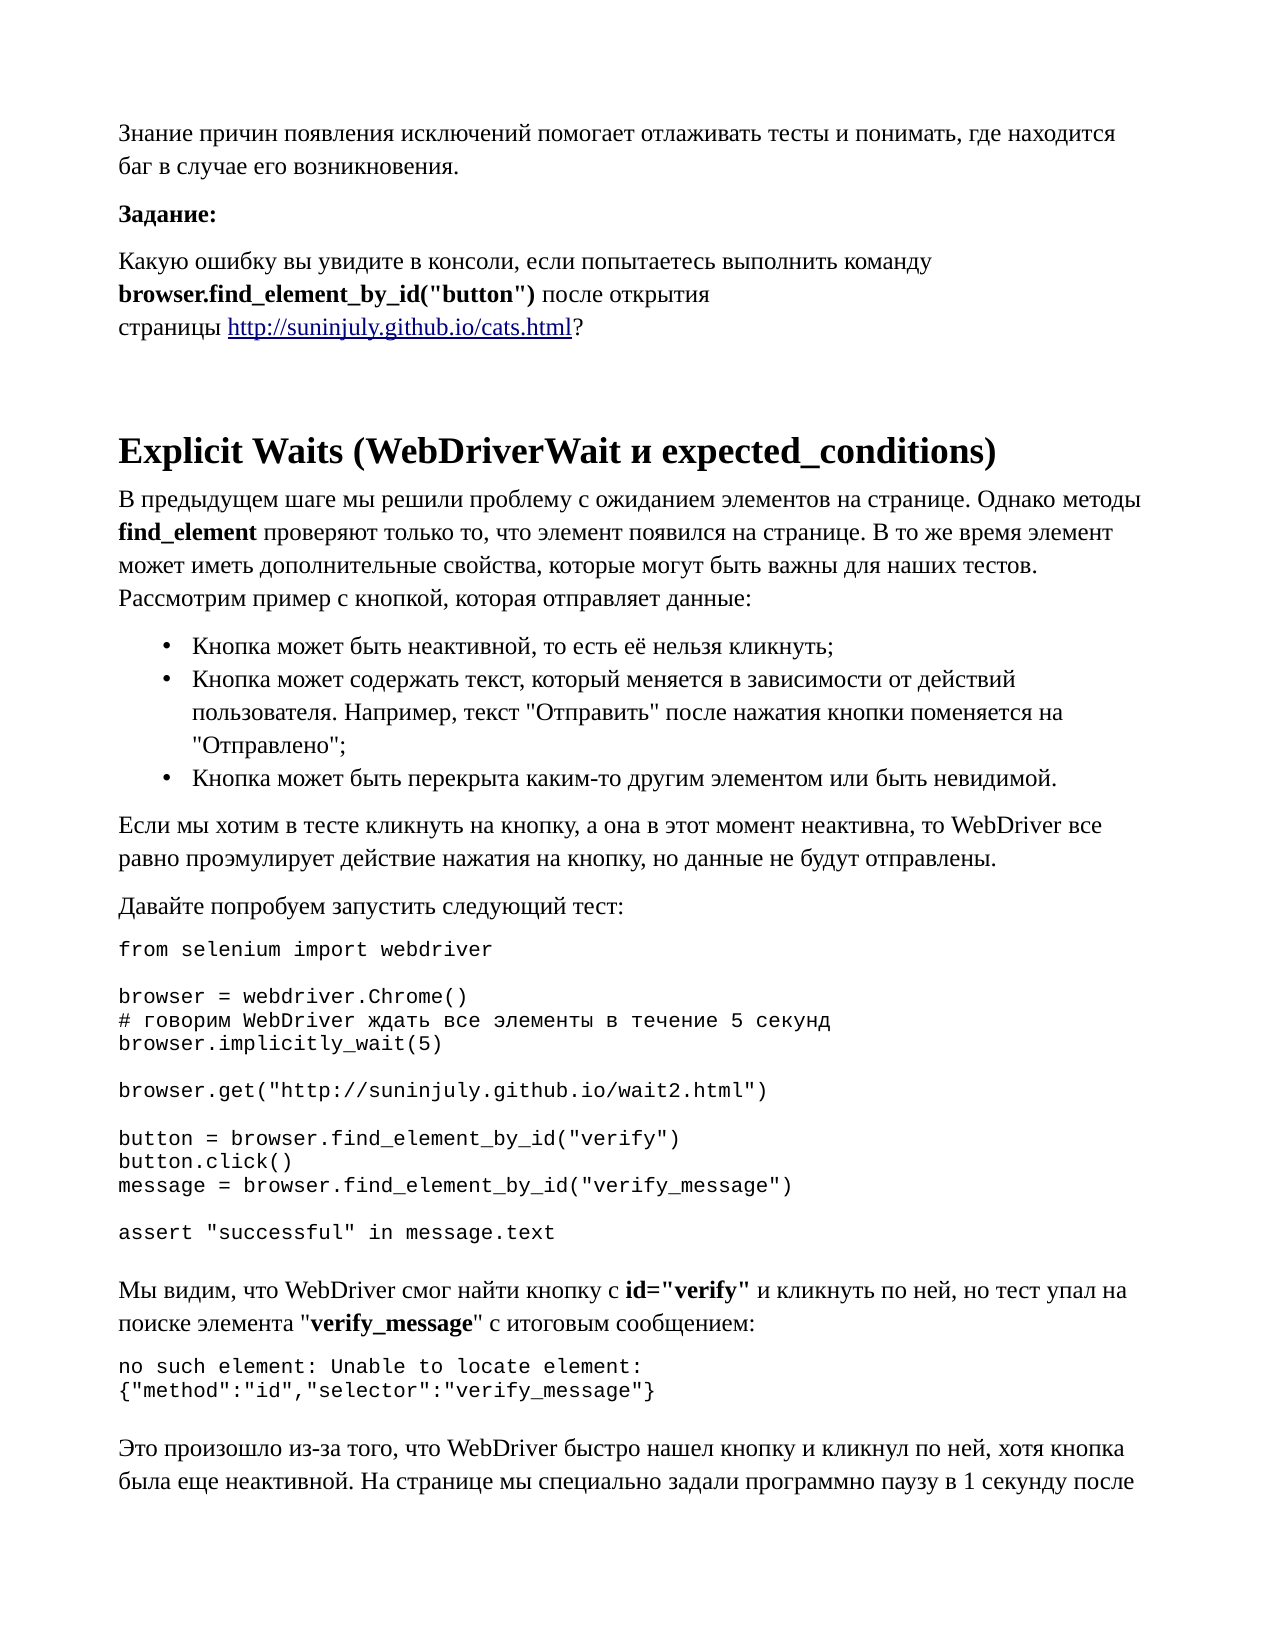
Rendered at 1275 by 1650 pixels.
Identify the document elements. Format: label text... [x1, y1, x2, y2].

text no such element: Unable to locate element: {"method":"id","selector":"verify_message"} [118, 1356, 1157, 1403]
text Знание причин появления исключений помогает отлаживать тесты и понимать, где находится баг в случае его возникновения. [118, 118, 1157, 180]
subtitle Explicit Waits (WebDriverWait и expected_conditions) [118, 428, 1157, 472]
text Давайте попробуем запустить следующий тест: [118, 891, 1157, 920]
text from selenium import webdriver [118, 939, 1157, 962]
text browser.get("http://suninjuly.github.io/wait2.html") [118, 1081, 1157, 1104]
text message = browser.find_element_by_id("verify_message") [118, 1175, 1157, 1199]
text Если мы хотим в тесте кликнуть на кнопку, а она в этот момент неактивна, то WebDriver все равно проэмулирует действие нажатия на кнопку, но данные не будут отправлены. [118, 810, 1157, 872]
text button = browser.find_element_by_id("verify") [118, 1128, 1157, 1151]
text browser.implicitly_wait(5) [118, 1033, 1157, 1057]
text browser = webdriver.Chrome() [118, 986, 1157, 1009]
text assert "successful" in message.text [118, 1222, 1157, 1246]
list Кнопка может быть перекрыта каким-то другим элементом или быть невидимой. [162, 763, 1157, 792]
list Кнопка может быть неактивной, то есть её нельзя кликнуть; [162, 631, 1157, 659]
text Какую ошибку вы увидите в консоли, если попытаетесь выполнить команду browser.find_element_by_id("button") после открытия страницы http://suninjuly.github.io/cats.html? [118, 246, 1157, 341]
text В предыдущем шаге мы решили проблему с ожиданием элементов на странице. Однако методы find_element проверяют только то, что элемент появился на странице. В то же время элемент может иметь дополнительные свойства, которые могут быть важны для наших тестов. Рассмотрим пример с кнопкой, которая отправляет данные: [118, 484, 1157, 612]
text Мы видим, что WebDriver смог найти кнопку с id="verify" и кликнуть по ней, но тест упал на поиске элемента "verify_message" с итоговым сообщением: [118, 1276, 1157, 1337]
text Задание: [118, 199, 1157, 227]
text # говорим WebDriver ждать все элементы в течение 5 секунд [118, 1009, 1157, 1033]
text Это произошло из-за того, что WebDriver быстро нашел кнопку и кликнул по ней, хотя кнопка была еще неактивной. На странице мы специально задали программно паузу в 1 секунду после [118, 1433, 1157, 1495]
list Кнопка может содержать текст, который меняется в зависимости от действий пользователя. Например, текст "Отправить" после нажатия кнопки поменяется на "Отправлено"; [162, 664, 1157, 758]
text button.click() [118, 1151, 1157, 1175]
